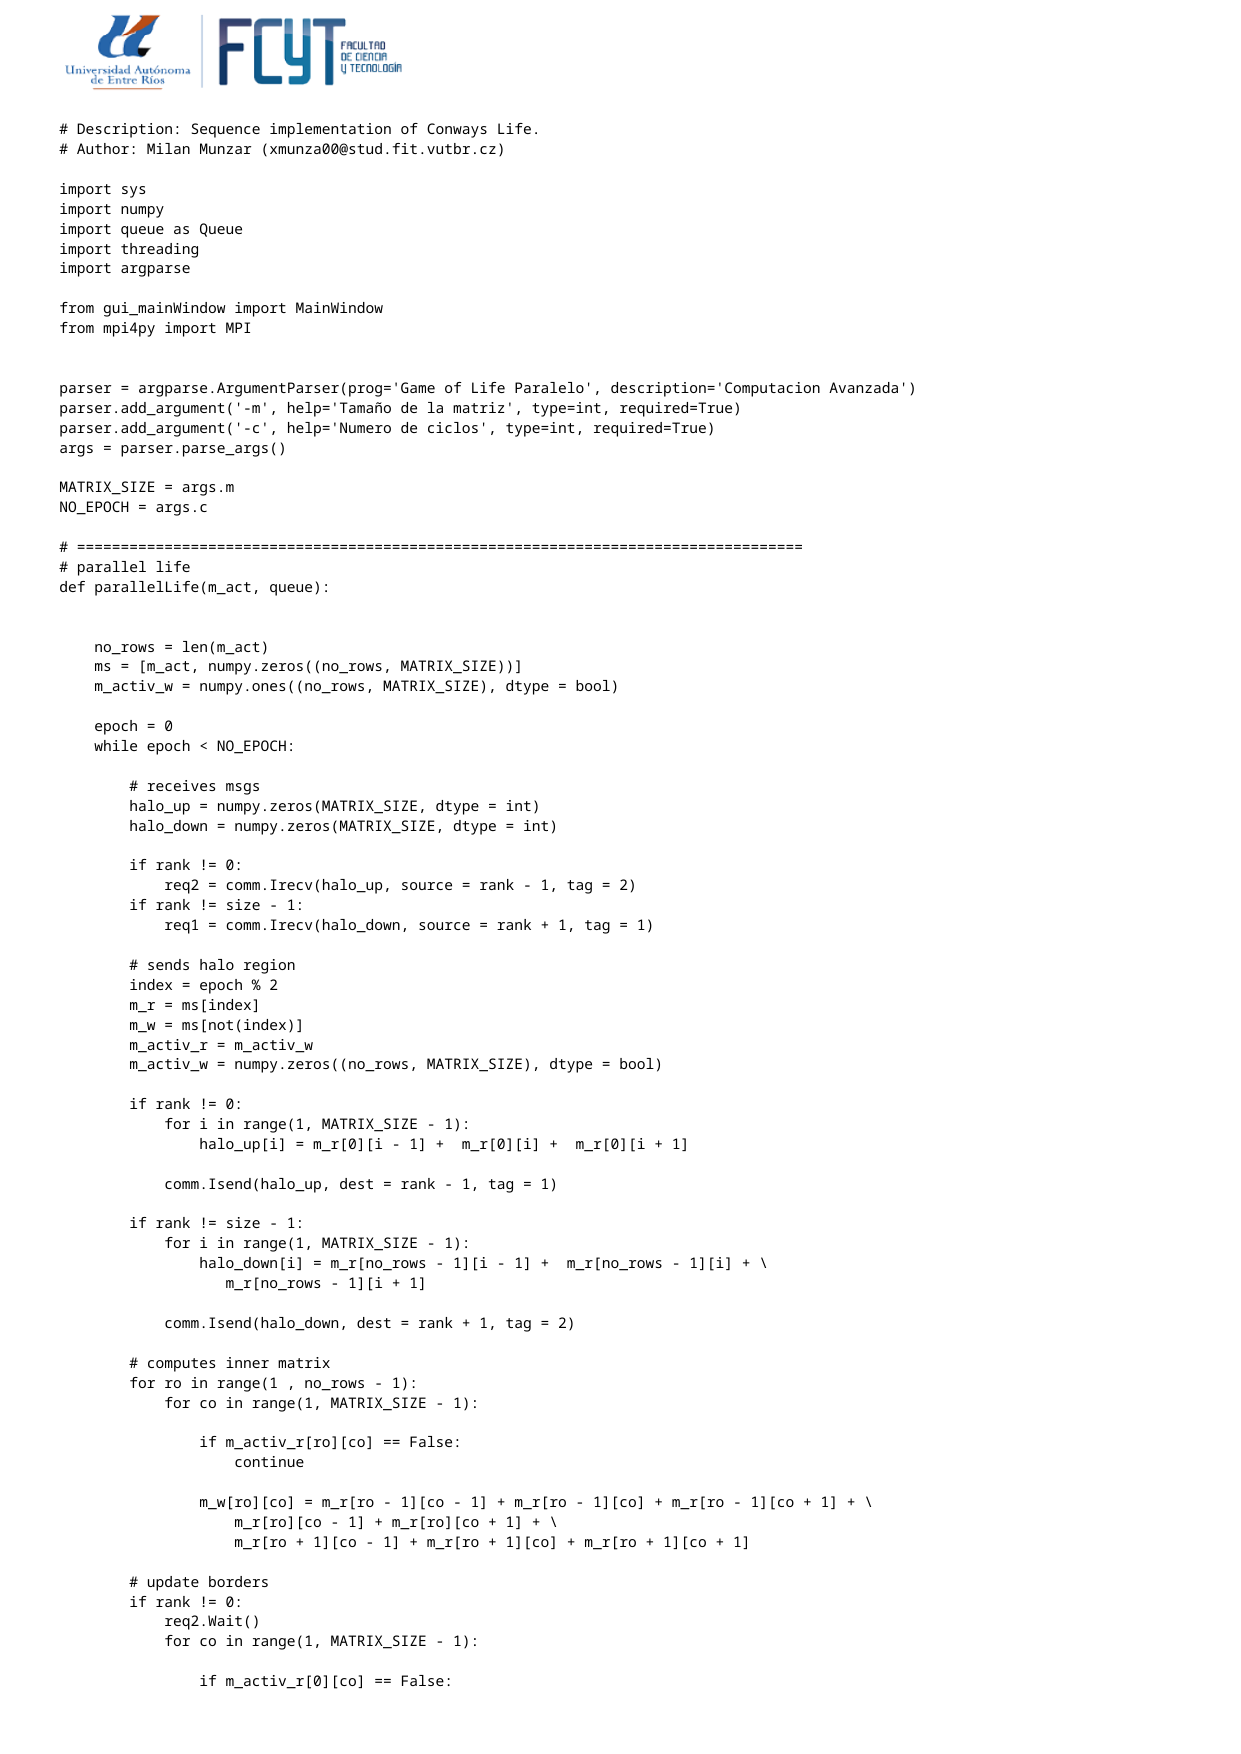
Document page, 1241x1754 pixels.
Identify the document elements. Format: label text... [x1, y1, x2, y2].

text m_r[ro + 1][co - 1] + m_r[ro + 1][co] + m_r[ro + 1][co + 1] [59, 1532, 1181, 1552]
text if rank != size - 1: [59, 1213, 1181, 1233]
text parser.add_argument('-m', help='Tamaño de la matriz', type=int, required=True) [59, 398, 1181, 417]
text m_activ_r = m_activ_w [59, 1034, 1181, 1054]
text import numpy [59, 199, 1181, 218]
text if rank != 0: [59, 1094, 1181, 1114]
text halo_up = numpy.zeros(MATRIX_SIZE, dtype = int) [59, 796, 1181, 815]
text m_r[ro][co - 1] + m_r[ro][co + 1] + \ [59, 1512, 1181, 1532]
text import queue as Queue [59, 218, 1181, 238]
text comm.Isend(halo_down, dest = rank + 1, tag = 2) [59, 1313, 1181, 1333]
text halo_up[i] = m_r[0][i - 1] + m_r[0][i] + m_r[0][i + 1] [59, 1134, 1181, 1154]
text m_w = ms[not(index)] [59, 1014, 1181, 1034]
text # parallel life [59, 557, 1181, 577]
text args = parser.parse_args() [59, 437, 1181, 457]
text m_r = ms[index] [59, 994, 1181, 1014]
text halo_down = numpy.zeros(MATRIX_SIZE, dtype = int) [59, 815, 1181, 835]
text m_w[ro][co] = m_r[ro - 1][co - 1] + m_r[ro - 1][co] + m_r[ro - 1][co + 1] + \ [59, 1492, 1181, 1512]
text def parallelLife(m_act, queue): [59, 577, 1181, 597]
text ms = [m_act, numpy.zeros((no_rows, MATRIX_SIZE))] [59, 656, 1181, 676]
text NO_EPOCH = args.c [59, 497, 1181, 517]
text index = epoch % 2 [59, 974, 1181, 994]
text for i in range(1, MATRIX_SIZE - 1): [59, 1233, 1181, 1253]
picture [59, 10, 409, 100]
text m_activ_w = numpy.zeros((no_rows, MATRIX_SIZE), dtype = bool) [59, 1054, 1181, 1074]
text from gui_mainWindow import MainWindow [59, 298, 1181, 318]
text import sys [59, 179, 1181, 199]
text if m_activ_r[ro][co] == False: [59, 1432, 1181, 1452]
text epoch = 0 [59, 716, 1181, 736]
text if rank != size - 1: [59, 895, 1181, 915]
text # update borders [59, 1571, 1181, 1591]
text if m_activ_r[0][co] == False: [59, 1671, 1181, 1691]
text import threading [59, 238, 1181, 258]
text parser.add_argument('-c', help='Numero de ciclos', type=int, required=True) [59, 417, 1181, 437]
text # Description: Sequence implementation of Conways Life. [59, 119, 1181, 139]
text for ro in range(1 , no_rows - 1): [59, 1372, 1181, 1392]
text comm.Isend(halo_up, dest = rank - 1, tag = 1) [59, 1173, 1181, 1193]
text m_r[no_rows - 1][i + 1] [59, 1273, 1181, 1293]
text # =================================================================================== [59, 537, 1181, 557]
text # sends halo region [59, 955, 1181, 974]
text halo_down[i] = m_r[no_rows - 1][i - 1] + m_r[no_rows - 1][i] + \ [59, 1253, 1181, 1273]
text for i in range(1, MATRIX_SIZE - 1): [59, 1114, 1181, 1134]
text # receives msgs [59, 776, 1181, 796]
text continue [59, 1452, 1181, 1472]
text MATRIX_SIZE = args.m [59, 477, 1181, 497]
text from mpi4py import MPI [59, 318, 1181, 338]
text # Author: Milan Munzar (xmunza00@stud.fit.vutbr.cz) [59, 139, 1181, 159]
text req1 = comm.Irecv(halo_down, source = rank + 1, tag = 1) [59, 915, 1181, 935]
text for co in range(1, MATRIX_SIZE - 1): [59, 1631, 1181, 1651]
text req2.Wait() [59, 1611, 1181, 1631]
text while epoch < NO_EPOCH: [59, 736, 1181, 756]
text # computes inner matrix [59, 1353, 1181, 1372]
text if rank != 0: [59, 1591, 1181, 1611]
text if rank != 0: [59, 855, 1181, 875]
text req2 = comm.Irecv(halo_up, source = rank - 1, tag = 2) [59, 875, 1181, 895]
text import argparse [59, 258, 1181, 278]
text for co in range(1, MATRIX_SIZE - 1): [59, 1392, 1181, 1412]
text no_rows = len(m_act) [59, 636, 1181, 656]
text m_activ_w = numpy.ones((no_rows, MATRIX_SIZE), dtype = bool) [59, 676, 1181, 696]
text parser = argparse.ArgumentParser(prog='Game of Life Paralelo', description='Computacion Avanzada') [59, 378, 1181, 398]
